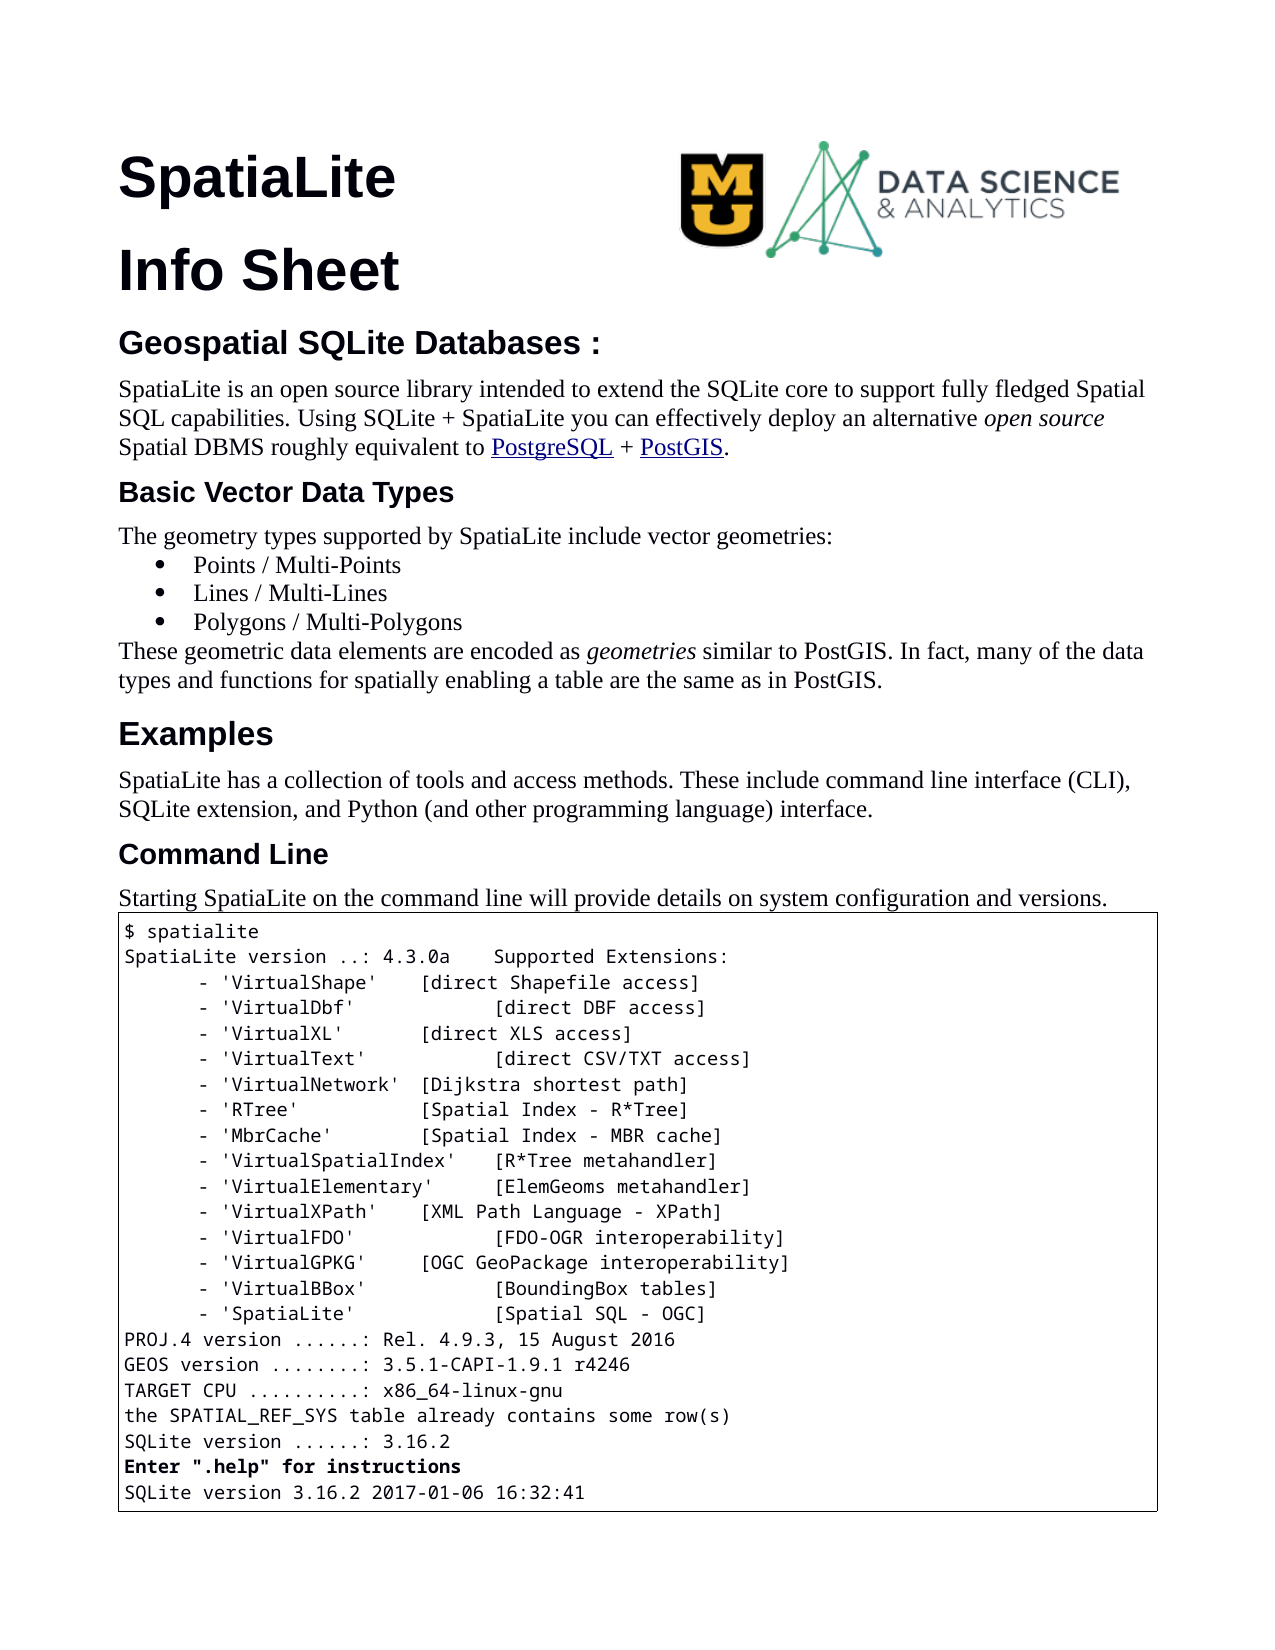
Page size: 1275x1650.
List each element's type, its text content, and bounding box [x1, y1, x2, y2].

picture [666, 141, 1128, 258]
title [1128, 143, 1157, 210]
table_header $ spatialite SpatiaLite version ..: 4.3.0a Supported Extensions: - 'VirtualShape' [direct Shapefile access] - 'VirtualDbf' [direct DBF access] - 'VirtualXL' [direct XLS access] - 'VirtualText' [direct CSV/TXT access] - 'VirtualNetwork' [Dijkstra shortest path] - 'RTree' [Spatial Index - R*Tree] - 'MbrCache' [Spatial Index - MBR cache] - 'VirtualSpatialIndex' [R*Tree metahandler] - 'VirtualElementary' [ElemGeoms metahandler] - 'VirtualXPath' [XML Path Language - XPath] - 'VirtualFDO' [FDO-OGR interoperability] - 'VirtualGPKG' [OGC GeoPackage interoperability] - 'VirtualBBox' [BoundingBox tables] - 'SpatiaLite' [Spatial SQL - OGC] PROJ.4 version ......: Rel. 4.9.3, 15 August 2016 GEOS version ........: 3.5.1-CAPI-1.9.1 r4246 TARGET CPU ..........: x86_64-linux-gnu the SPATIAL_REF_SYS table already contains some row(s) SQLite version ......: 3.16.2 Enter ".help" for instructions SQLite version 3.16.2 2017-01-06 16:32:41 Enter ".help" for instructions Enter SQL statements terminated with a ";" spatialite> [119, 913, 1157, 1511]
text SpatiaLite is an open source library intended to extend the SQLite core to support fully fledged Spatial SQL capabilities. Using SQLite + SpatiaLite you can effectively deploy an alternative open source Spatial DBMS roughly equivalent to PostgreSQL + PostGIS. [118, 374, 1157, 460]
text These geometric data elements are encoded as geometries similar to PostGIS. In fact, many of the data types and functions for spatially enabling a table are the same as in PostGIS. [118, 636, 1157, 693]
text SpatiaLite has a collection of tools and access methods. These include command line interface (CLI), SQLite extension, and Python (and other programming language) interface. [118, 765, 1157, 823]
title SpatiaLite [118, 143, 666, 210]
text The geometry types supported by SpatiaLite include vector geometries: [118, 521, 1157, 550]
subtitle Geospatial SQLite Databases : [118, 323, 1157, 362]
title Info Sheet [118, 235, 1157, 302]
subtitle Command Line [118, 837, 1157, 871]
text Starting SpatiaLite on the command line will provide details on system configuration and versions. [118, 883, 1157, 912]
subtitle Examples [118, 714, 1157, 753]
list Lines / Multi-Lines [156, 578, 1157, 607]
list Polygons / Multi-Polygons [156, 607, 1157, 636]
subtitle Basic Vector Data Types [118, 475, 1157, 508]
list Points / Multi-Points [156, 550, 1157, 578]
